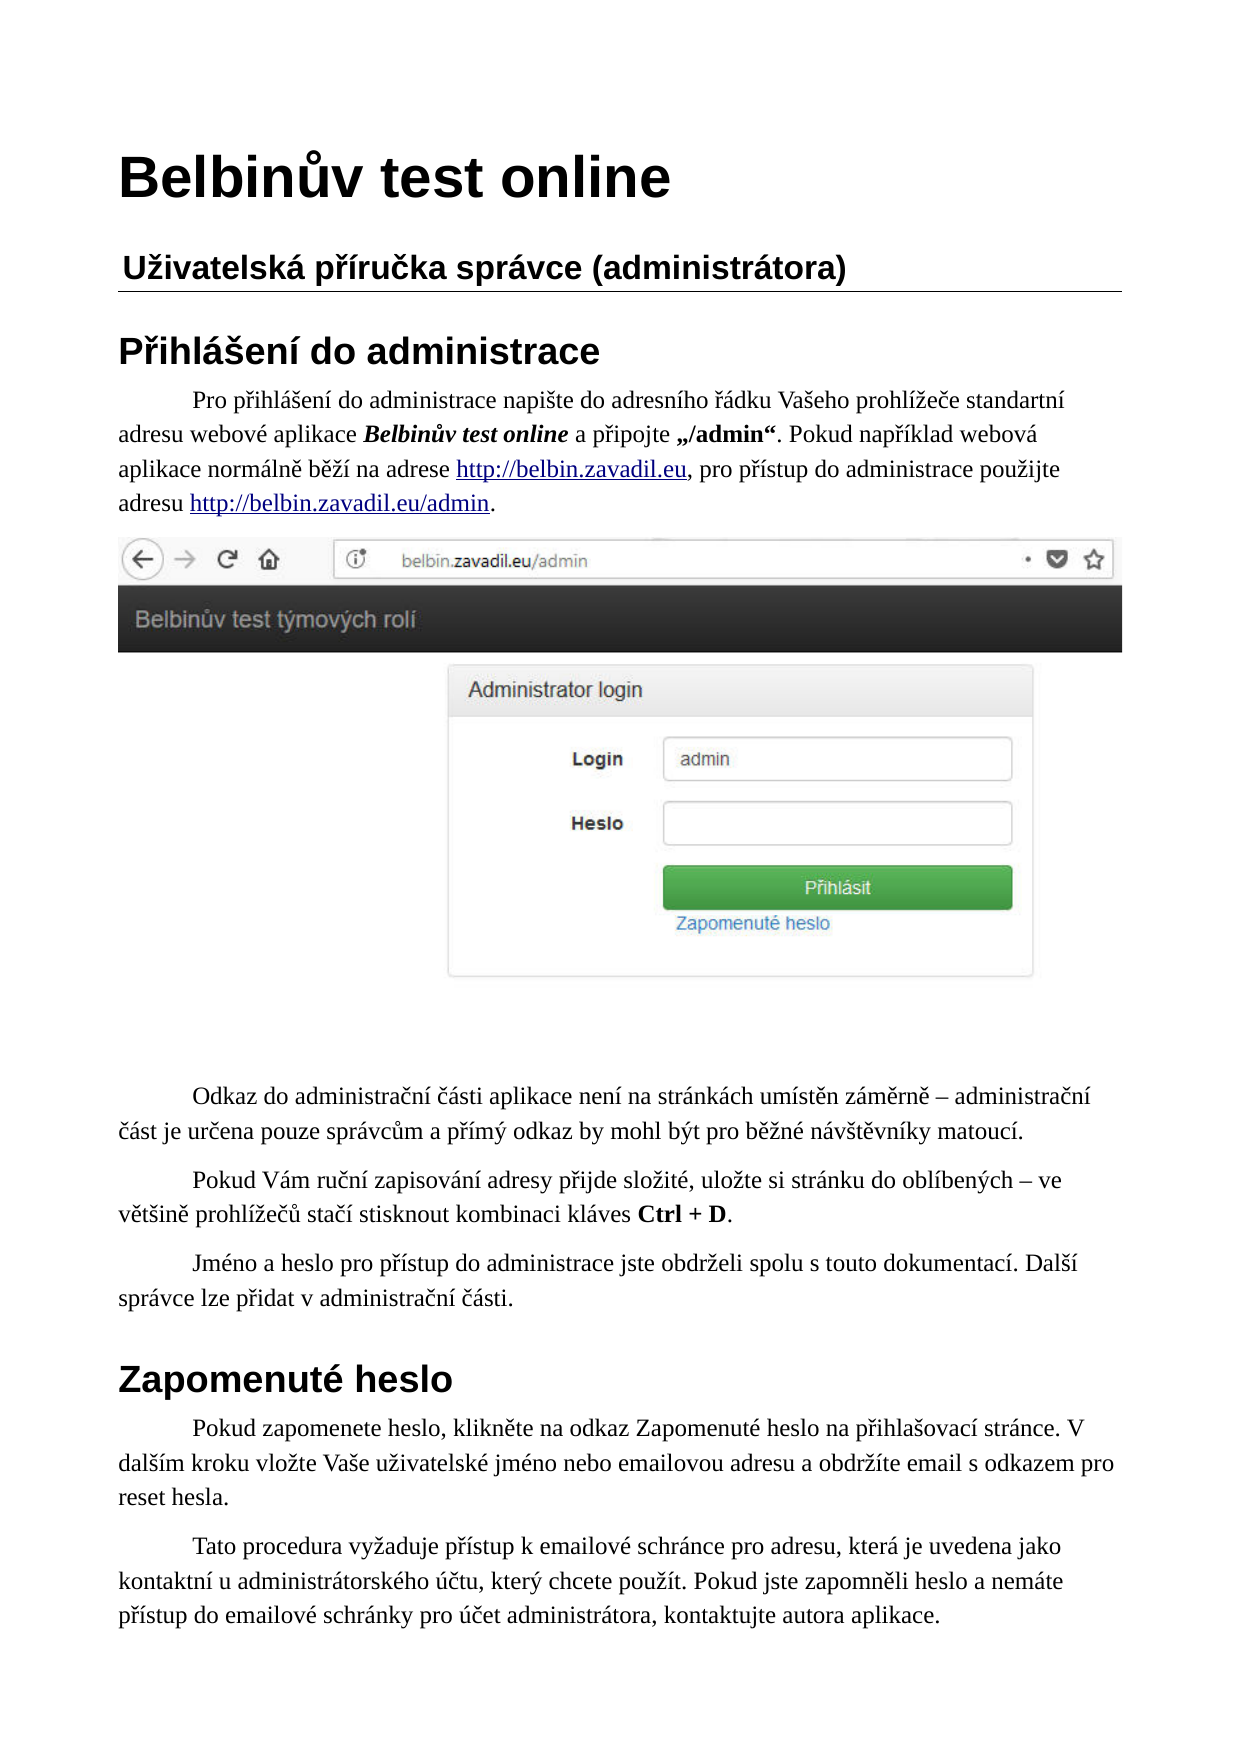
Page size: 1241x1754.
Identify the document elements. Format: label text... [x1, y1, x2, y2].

text Jméno a heslo pro přístup do administrace jste obdrželi spolu s touto dokumentací. Další správce lze přidat v administrační části. [118, 1248, 1122, 1312]
title Belbinův test online [118, 143, 1122, 210]
text Odkaz do administrační části aplikace není na stránkách umístěn záměrně – administrační část je určena pouze správcům a přímý odkaz by mohl být pro běžné návštěvníky matoucí. [118, 1081, 1122, 1145]
text Tato procedura vyžaduje přístup k emailové schránce pro adresu, která je uvedena jako kontaktní u administrátorského účtu, který chcete použít. Pokud jste zapomněli heslo a nemáte přístup do emailové schránky pro účet administrátora, kontaktujte autora aplikace. [118, 1531, 1122, 1629]
text Pokud Vám ruční zapisování adresy přijde složité, uložte si stránku do oblíbených – ve většině prohlížečů stačí stisknout kombinaci kláves Ctrl + D. [118, 1165, 1122, 1228]
subtitle Přihlášení do administrace [118, 328, 1122, 372]
text Pro přihlášení do administrace napište do adresního řádku Vašeho prohlížeče standartní adresu webové aplikace Belbinův test online a připojte „/admin“. Pokud například webová aplikace normálně běží na adrese http://belbin.zavadil.eu, pro přístup do administrace použijte adresu http://belbin.zavadil.eu/admin. [118, 385, 1122, 517]
subtitle Zapomenuté heslo [118, 1357, 1122, 1401]
picture [118, 537, 1123, 1027]
subtitle Uživatelská příručka správce (administrátora) [118, 243, 1122, 291]
text Pokud zapomenete heslo, klikněte na odkaz Zapomenuté heslo na přihlašovací stránce. V dalším kroku vložte Vaše uživatelské jméno nebo emailovou adresu a obdržíte email s odkazem pro reset hesla. [118, 1413, 1122, 1511]
